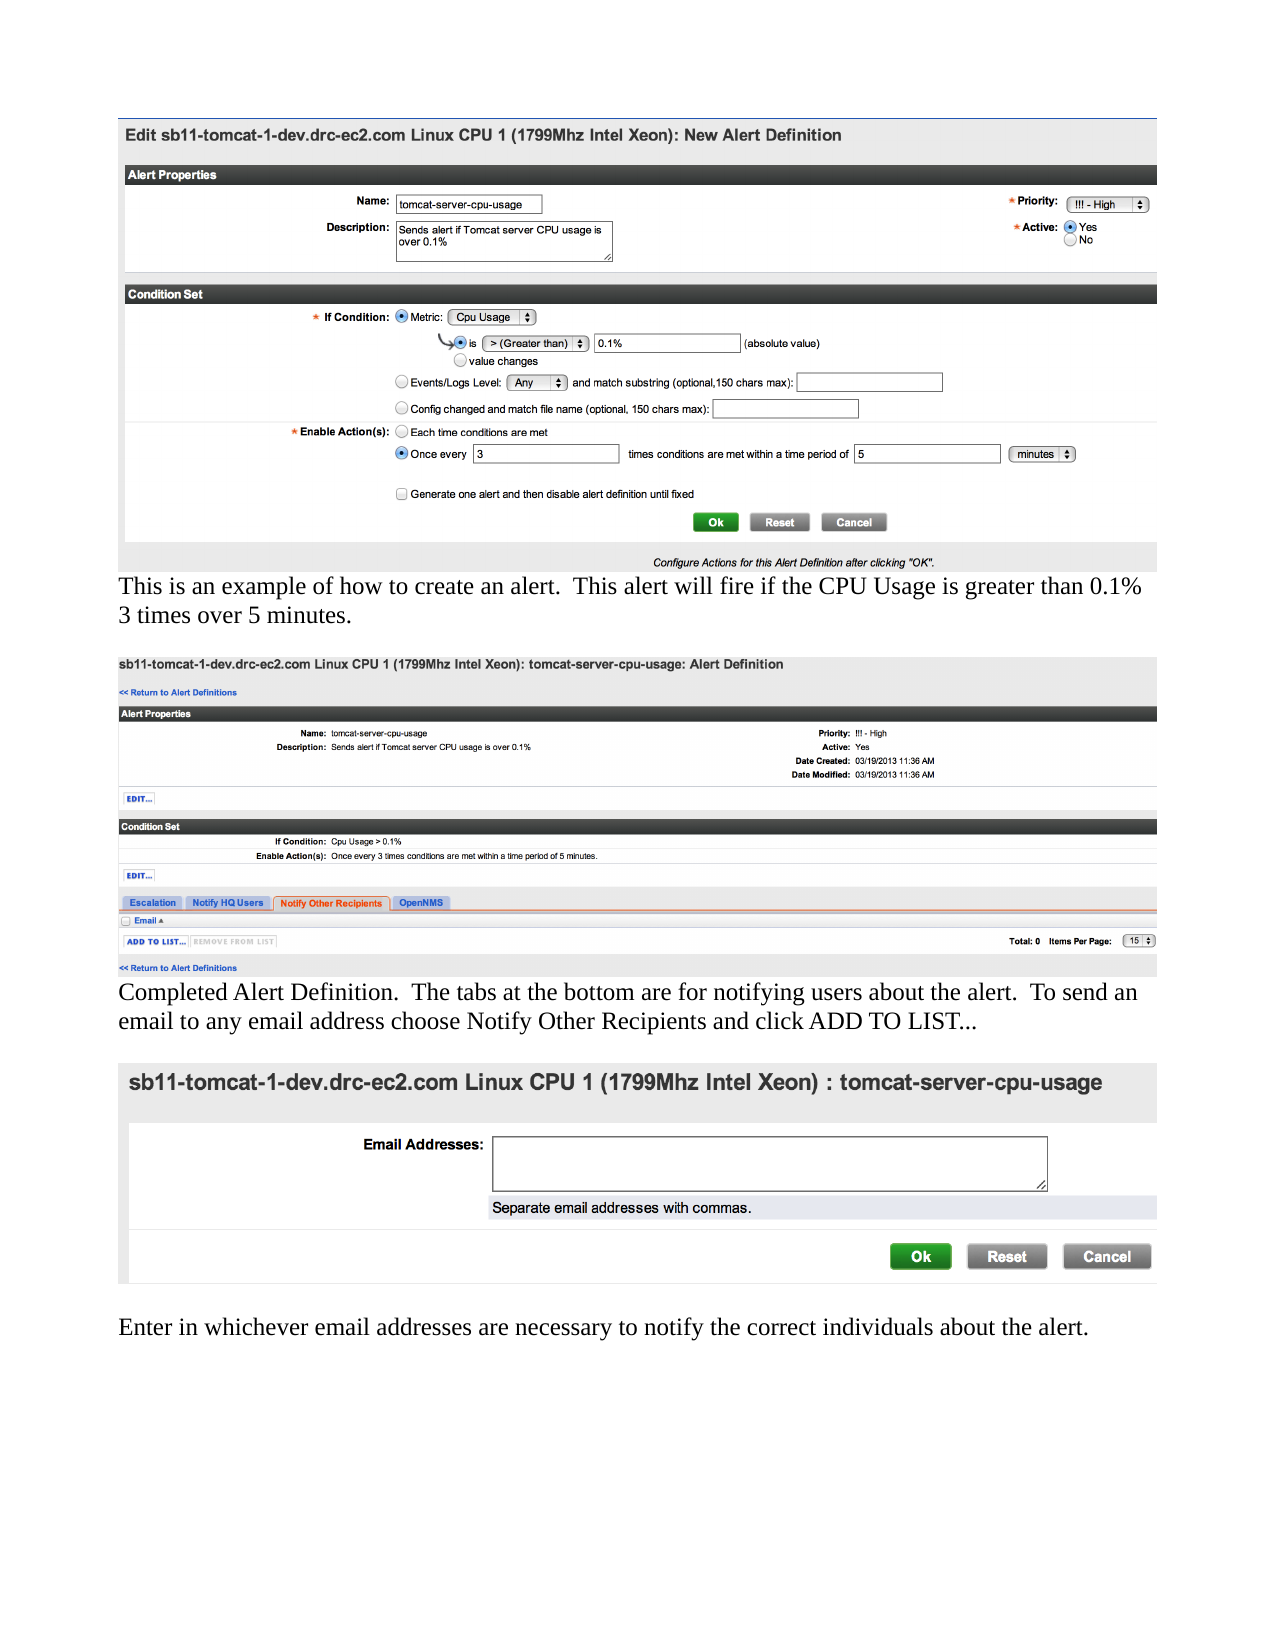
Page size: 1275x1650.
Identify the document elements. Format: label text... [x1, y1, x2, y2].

picture [118, 657, 1157, 977]
text Enter in whichever email addresses are necessary to notify the correct individuals about the alert. [118, 1312, 1157, 1341]
text Completed Alert Definition. The tabs at the bottom are for notifying users about the alert. To send an email to any email address choose Notify Other Recipients and click ADD TO LIST... [118, 977, 1157, 1034]
picture [118, 1063, 1157, 1284]
text This is an example of how to create an alert. This alert will fire if the CPU Usage is greater than 0.1% 3 times over 5 minutes. [118, 572, 1157, 629]
picture [118, 118, 1157, 572]
